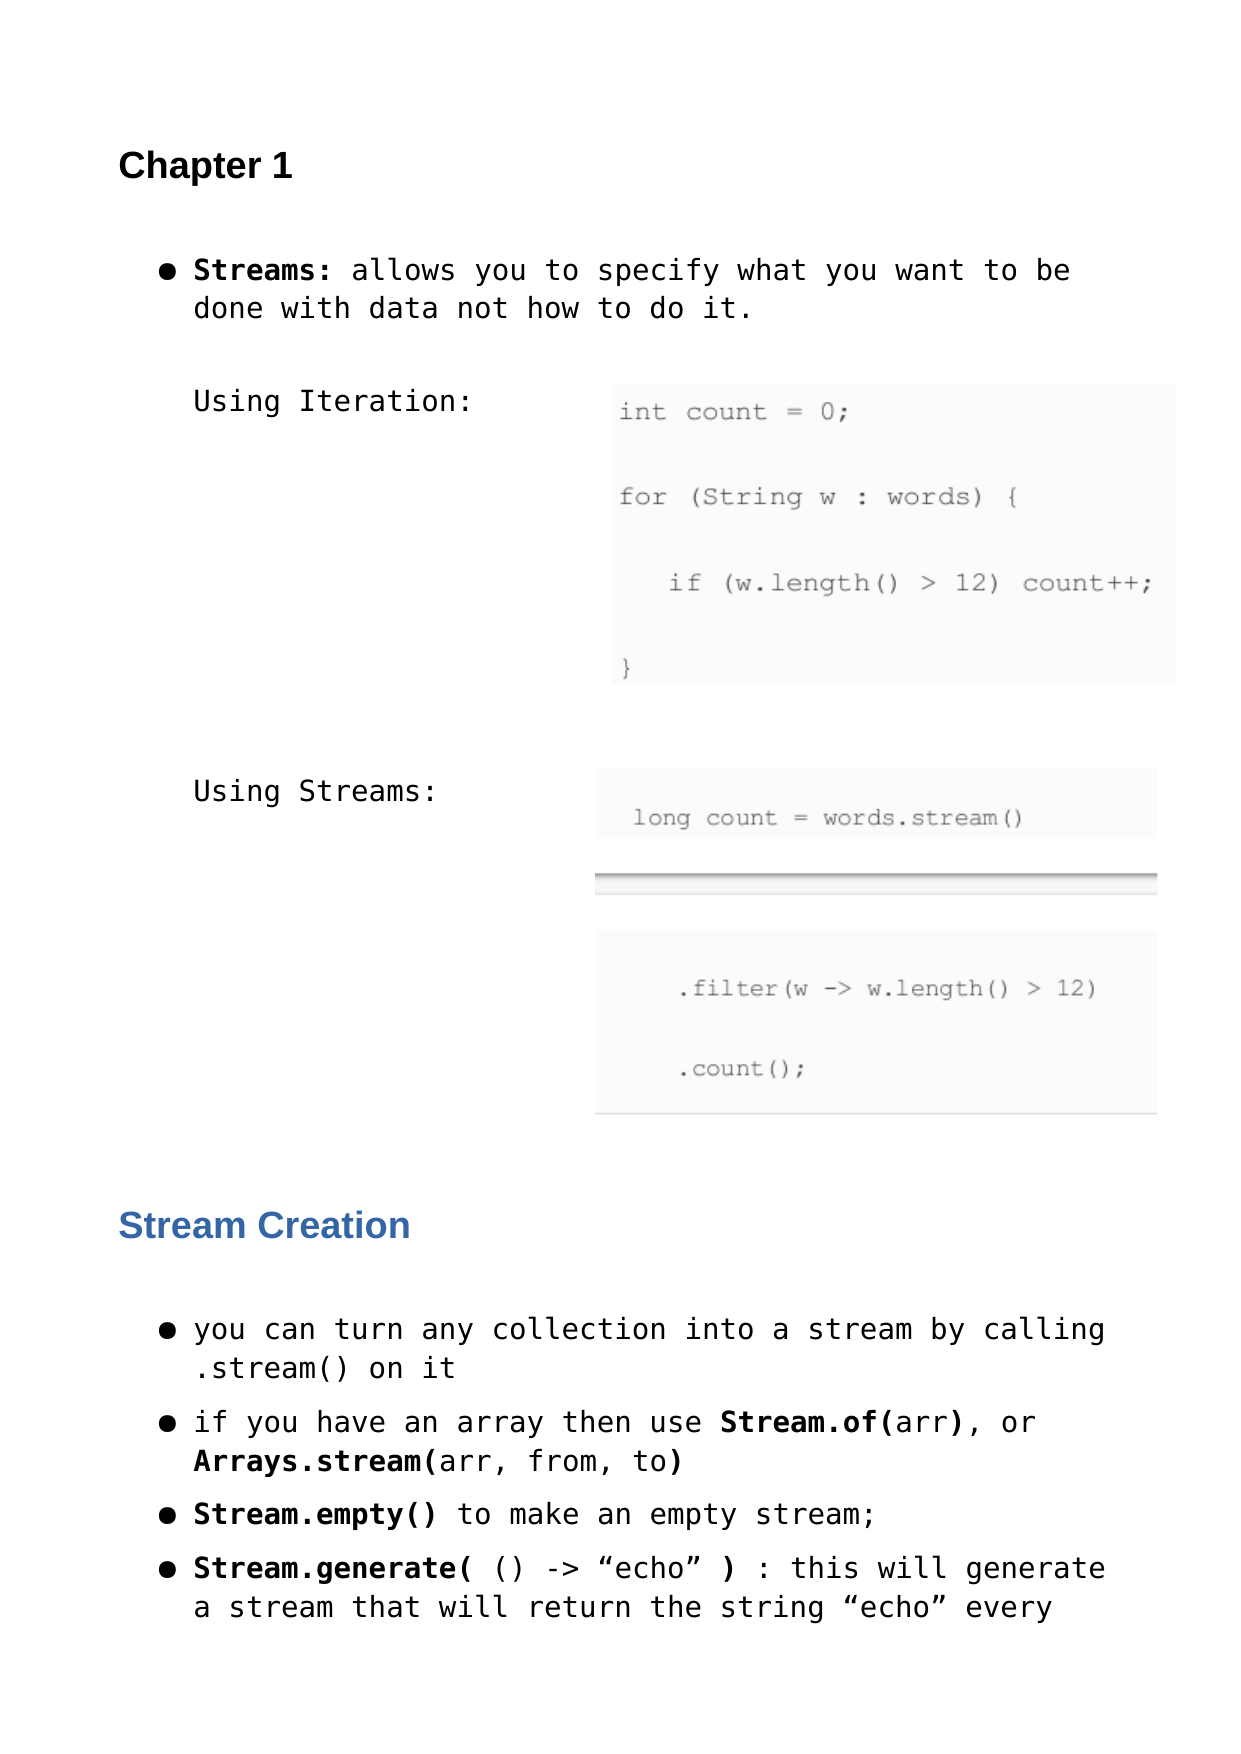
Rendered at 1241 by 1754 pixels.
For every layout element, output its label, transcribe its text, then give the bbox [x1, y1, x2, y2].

list Stream.generate( () -> “echo” ) : this will generate a stream that will return the string “echo” every [156, 1551, 1122, 1624]
subtitle Stream Creation [118, 1203, 1122, 1247]
list Stream.empty() to make an empty stream; [156, 1498, 1122, 1532]
list you can turn any collection into a stream by calling .stream() on it [156, 1313, 1122, 1386]
list if you have an array then use Stream.of(arr), or Arrays.stream(arr, from, to) [156, 1405, 1122, 1478]
list Using Iteration: Using Streams: [156, 345, 1122, 1158]
subtitle Chapter 1 [118, 143, 1122, 187]
picture [595, 767, 1158, 1121]
picture [612, 384, 1177, 684]
list Streams: allows you to specify what you want to be done with data not how to do it. [156, 253, 1122, 326]
